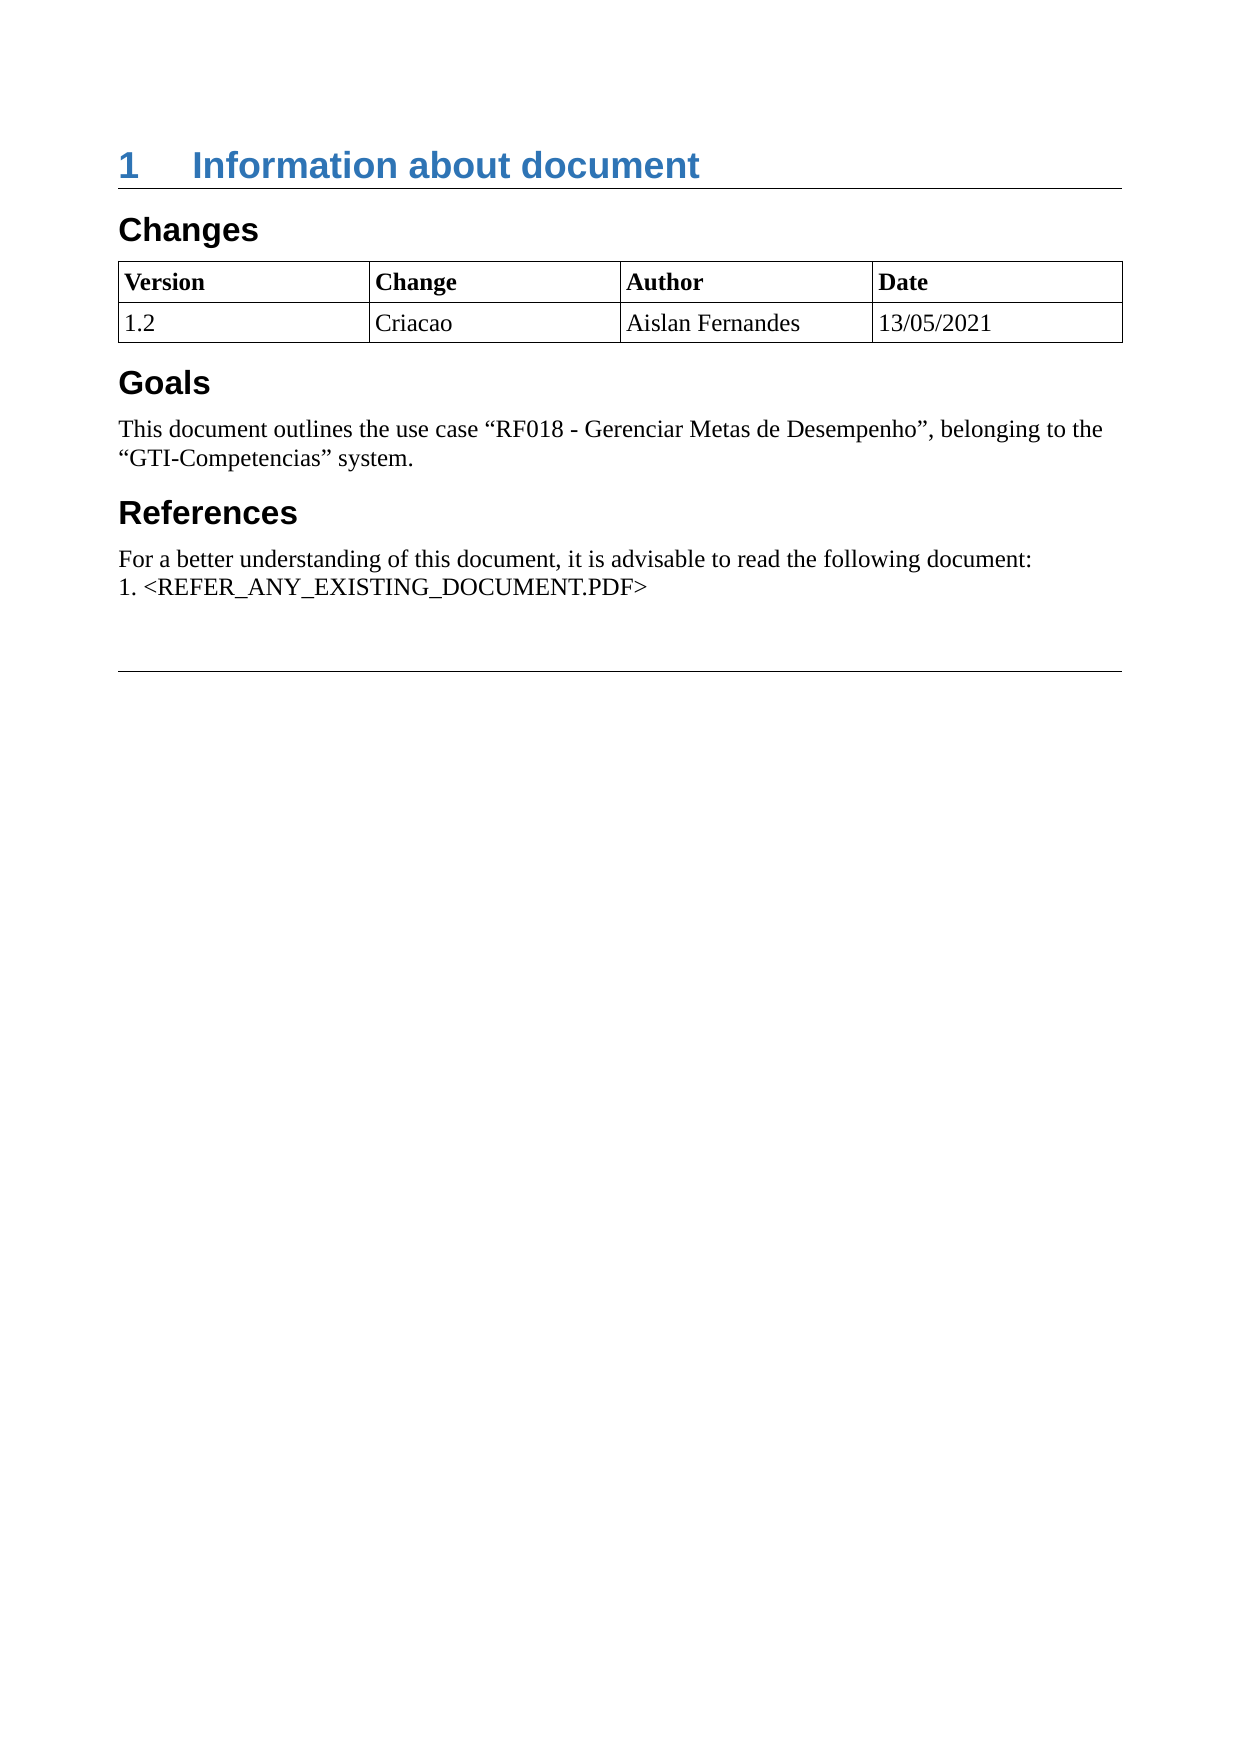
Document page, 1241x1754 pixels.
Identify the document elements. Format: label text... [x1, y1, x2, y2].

subtitle Changes [118, 210, 1122, 248]
table_cell 1.2 [119, 303, 369, 342]
table_cell Aislan Fernandes [621, 303, 872, 342]
text This document outlines the use case “RF018 - Gerenciar Metas de Desempenho”, belonging to the “GTI-Competencias” system. [118, 414, 1122, 472]
table_cell 13/05/2021 [873, 303, 1122, 342]
table_header Date [873, 262, 1122, 301]
subtitle Goals [118, 363, 1122, 402]
table_header Version [119, 262, 369, 301]
text For a better understanding of this document, it is advisable to read the following document: [118, 544, 1122, 572]
text 1. <REFER_ANY_EXISTING_DOCUMENT.PDF> [118, 572, 1122, 601]
table_cell Criacao [370, 303, 620, 342]
subtitle References [118, 493, 1122, 531]
subtitle Information about document [118, 143, 1122, 188]
table_header Change [370, 262, 620, 301]
table_header Author [621, 262, 872, 301]
